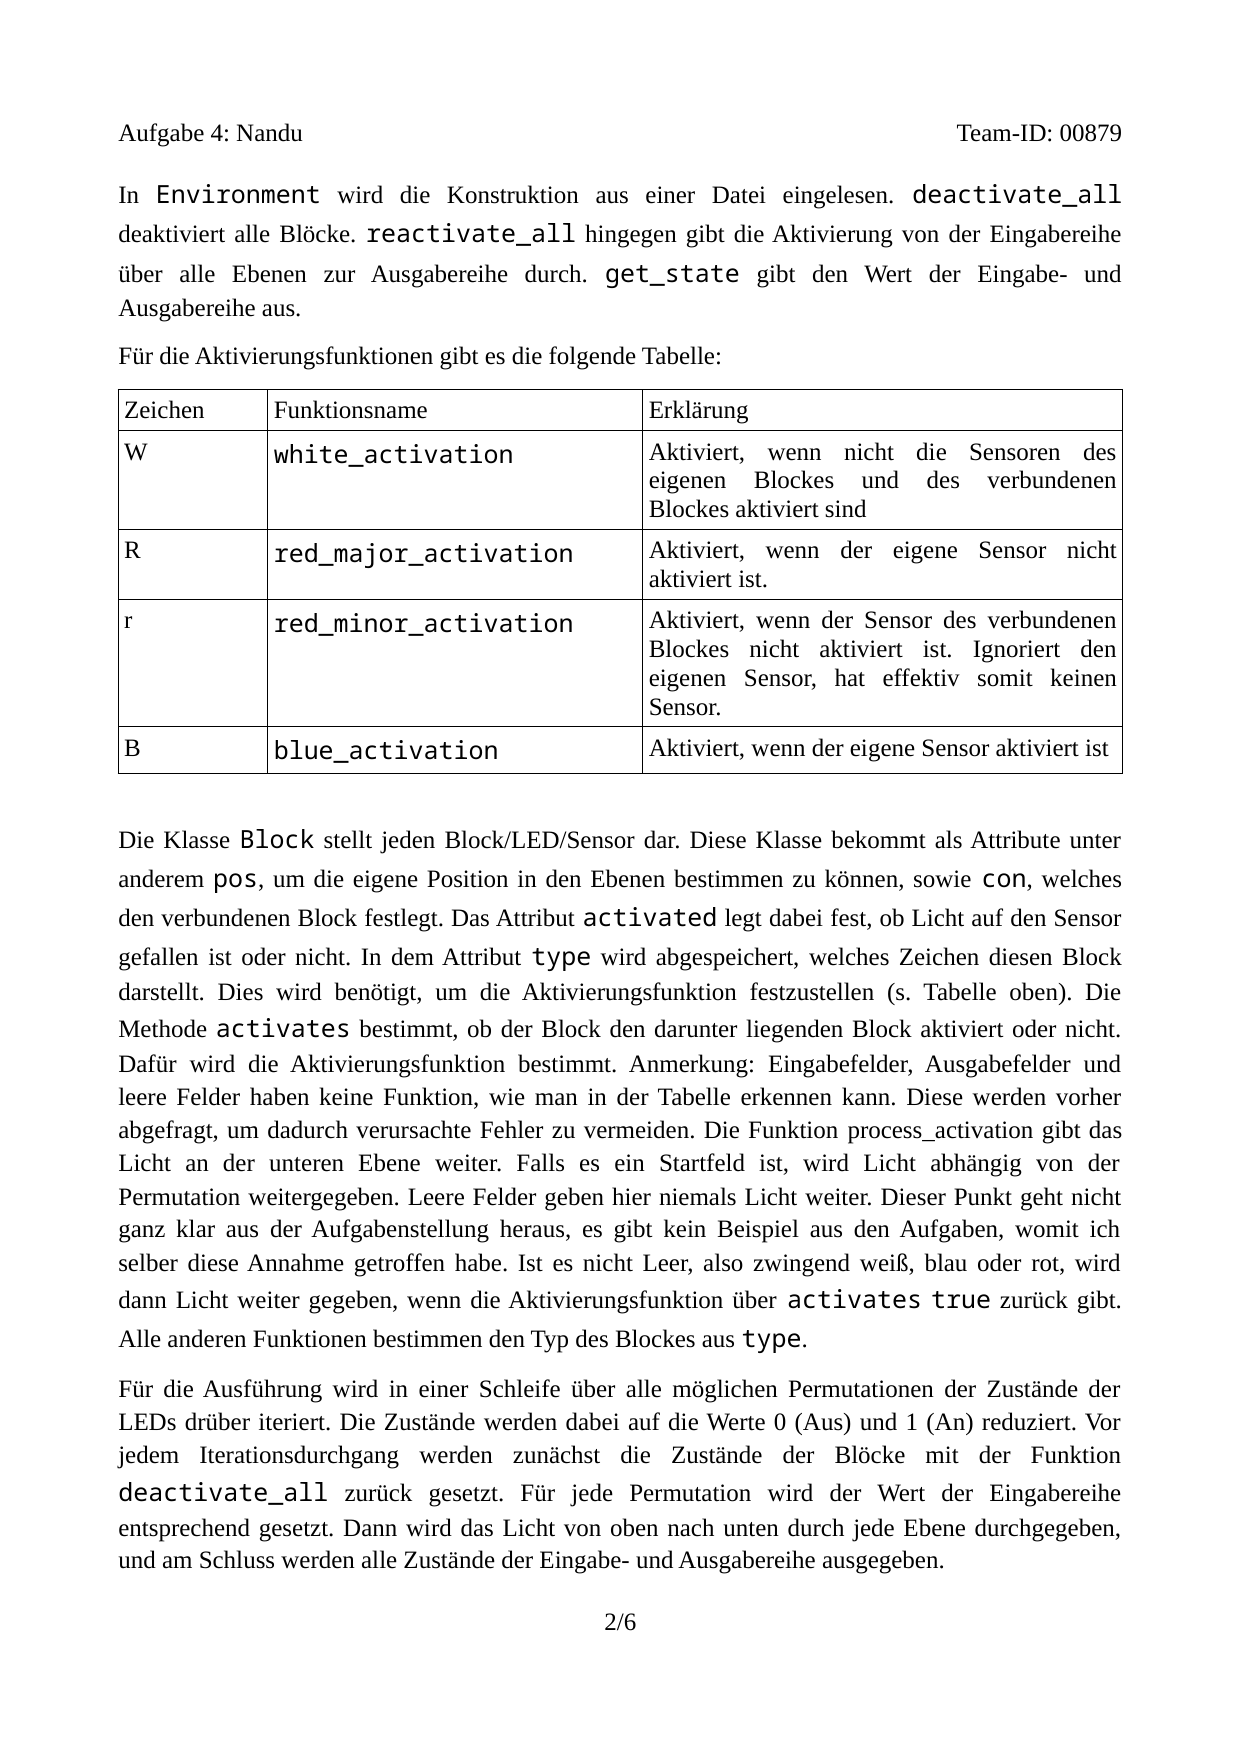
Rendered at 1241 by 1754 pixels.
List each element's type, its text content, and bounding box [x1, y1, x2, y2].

table_cell Aktiviert, wenn der Sensor des verbundenen Blockes nicht aktiviert ist. Ignoriert den eigenen Sensor, hat effektiv somit keinen Sensor. [643, 600, 1122, 726]
table_cell R [119, 530, 267, 599]
table_cell Aktiviert, wenn der eigene Sensor nicht aktiviert ist. [643, 530, 1122, 599]
text Für die Aktivierungsfunktionen gibt es die folgende Tabelle: [118, 341, 1122, 370]
text Die Klasse Block stellt jeden Block/LED/Sensor dar. Diese Klasse bekommt als Attribute unter anderem pos, um die eigene Position in den Ebenen bestimmen zu können, sowie con, welches den verbundenen Block festlegt. Das Attribut activated legt dabei fest, ob Licht auf den Sensor gefallen ist oder nicht. In dem Attribut type wird abgespeichert, welches Zeichen diesen Block darstellt. Dies wird benötigt, um die Aktivierungsfunktion festzustellen (s. Tabelle oben). Die Methode activates bestimmt, ob der Block den darunter liegenden Block aktiviert oder nicht. Dafür wird die Aktivierungsfunktion bestimmt. Anmerkung: Eingabefelder, Ausgabefelder und leere Felder haben keine Funktion, wie man in der Tabelle erkennen kann. Diese werden vorher abgefragt, um dadurch verursachte Fehler zu vermeiden. Die Funktion process_activation gibt das Licht an der unteren Ebene weiter. Falls es ein Startfeld ist, wird Licht abhängig von der Permutation weitergegeben. Leere Felder geben hier niemals Licht weiter. Dieser Punkt geht nicht ganz klar aus der Aufgabenstellung heraus, es gibt kein Beispiel aus den Aufgaben, womit ich selber diese Annahme getroffen habe. Ist es nicht Leer, also zwingend weiß, blau oder rot, wird dann Licht weiter gegeben, wenn die Aktivierungsfunktion über activates true zurück gibt. Alle anderen Funktionen bestimmen den Typ des Blockes aus type. [118, 821, 1122, 1355]
table_cell blue_activation [268, 727, 642, 773]
table_cell white_activation [268, 431, 642, 529]
table_cell r [119, 600, 267, 726]
table_header Zeichen [119, 390, 267, 430]
table_cell B [119, 727, 267, 773]
table_cell W [119, 431, 267, 529]
table_cell Aktiviert, wenn der eigene Sensor aktiviert ist [643, 727, 1122, 773]
text In Environment wird die Konstruktion aus einer Datei eingelesen. deactivate_all deaktiviert alle Blöcke. reactivate_all hingegen gibt die Aktivierung von der Eingabereihe über alle Ebenen zur Ausgabereihe durch. get_state gibt den Wert der Eingabe- und Ausgabereihe aus. [118, 177, 1122, 322]
table_header Funktionsname [268, 390, 642, 430]
text Für die Ausführung wird in einer Schleife über alle möglichen Permutationen der Zustände der LEDs drüber iteriert. Die Zustände werden dabei auf die Werte 0 (Aus) und 1 (An) reduziert. Vor jedem Iterationsdurchgang werden zunächst die Zustände der Blöcke mit der Funktion deactivate_all zurück gesetzt. Für jede Permutation wird der Wert der Eingabereihe entsprechend gesetzt. Dann wird das Licht von oben nach unten durch jede Ebene durchgegeben, und am Schluss werden alle Zustände der Eingabe- und Ausgabereihe ausgegeben. [118, 1374, 1122, 1574]
table_cell red_minor_activation [268, 600, 642, 726]
table_cell Aktiviert, wenn nicht die Sensoren des eigenen Blockes und des verbundenen Blockes aktiviert sind [643, 431, 1122, 529]
table_header Erklärung [643, 390, 1122, 430]
table_cell red_major_activation [268, 530, 642, 599]
